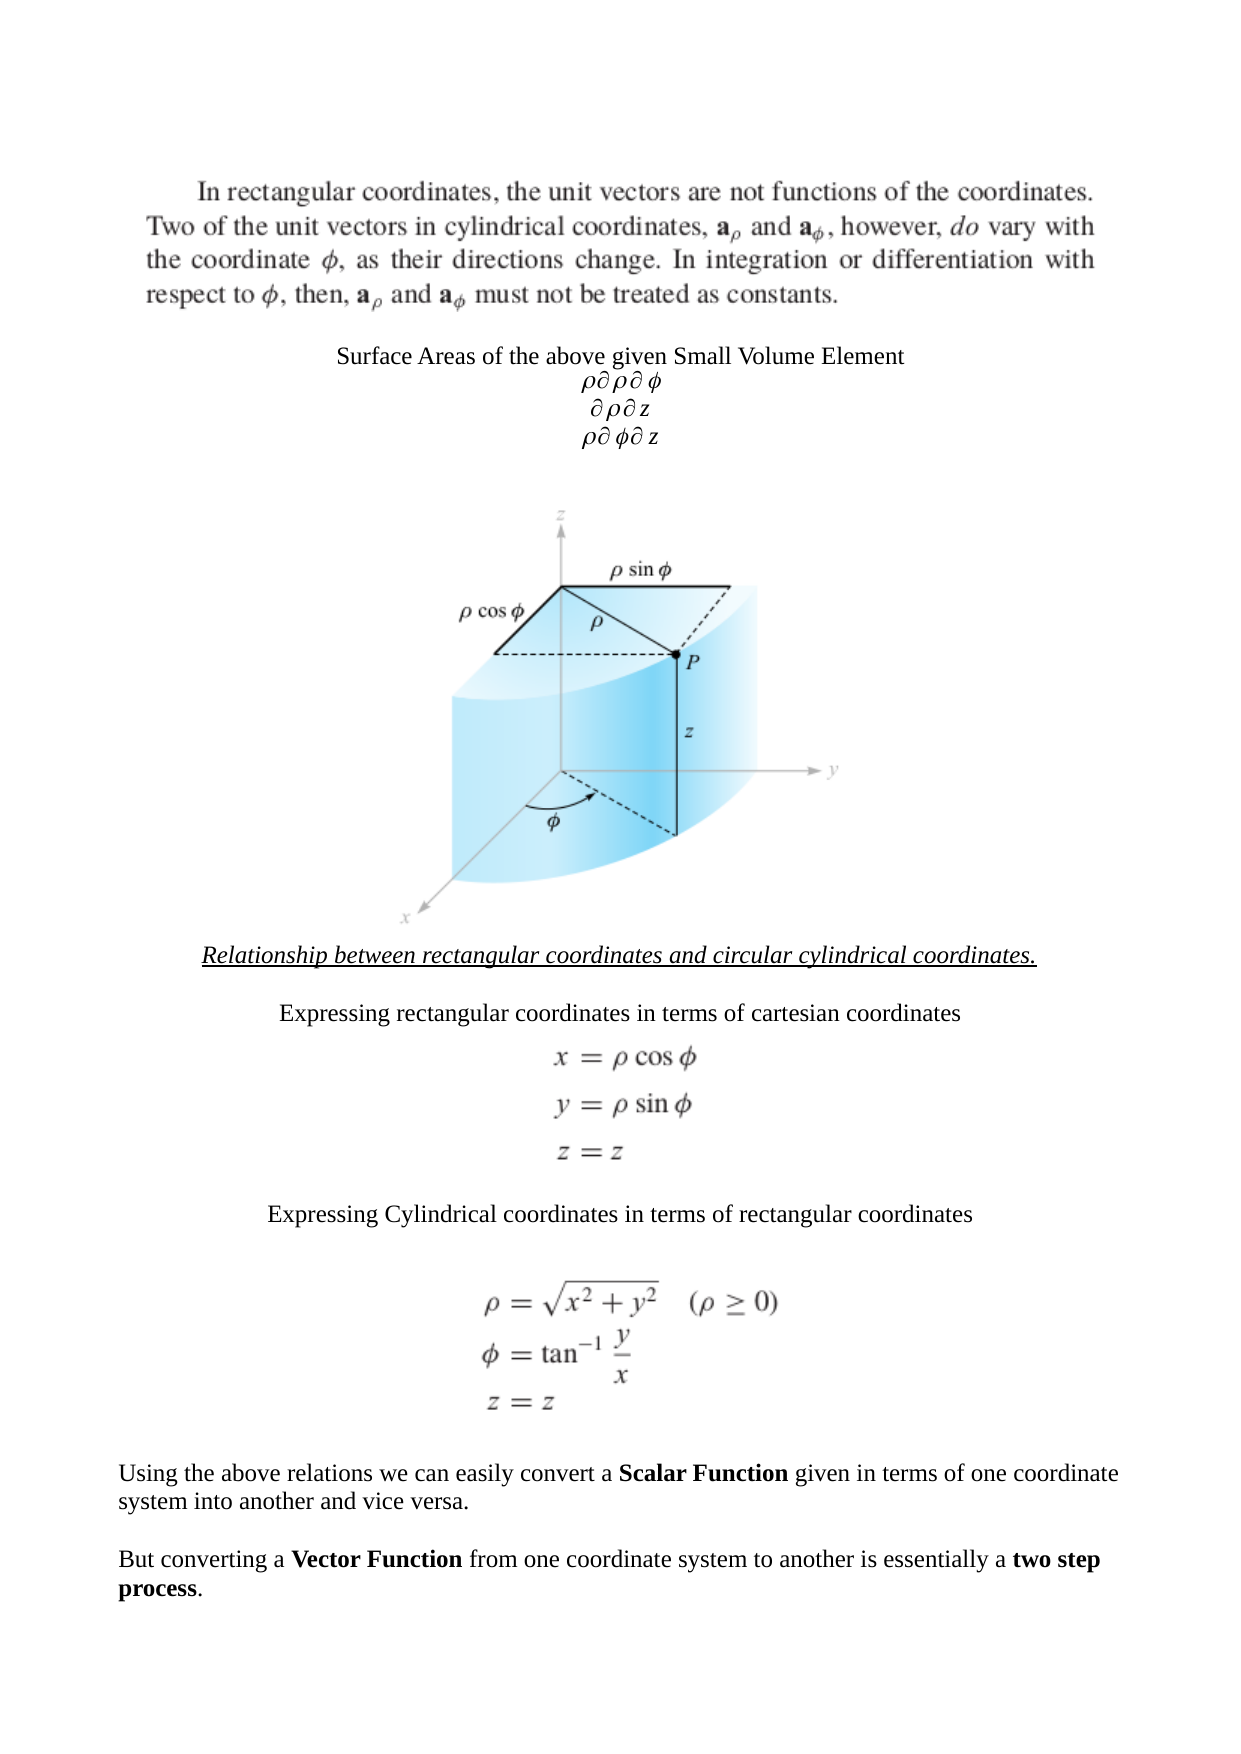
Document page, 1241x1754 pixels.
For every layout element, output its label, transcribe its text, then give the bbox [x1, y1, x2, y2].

picture [321, 471, 864, 936]
text Relationship between rectangular coordinates and circular cylindrical coordinates. [118, 940, 1122, 969]
picture [446, 1256, 794, 1424]
text Expressing rectangular coordinates in terms of cartesian coordinates [118, 998, 1122, 1026]
text Surface Areas of the above given Small Volume Element [118, 341, 1122, 369]
picture [530, 1026, 710, 1177]
text Expressing Cylindrical coordinates in terms of rectangular coordinates [118, 1199, 1122, 1228]
picture [118, 175, 1123, 312]
text But converting a Vector Function from one coordinate system to another is essentially a two step process. [118, 1544, 1122, 1601]
text Using the above relations we can easily convert a Scalar Function given in terms of one coordinate system into another and vice versa. [118, 1458, 1122, 1515]
